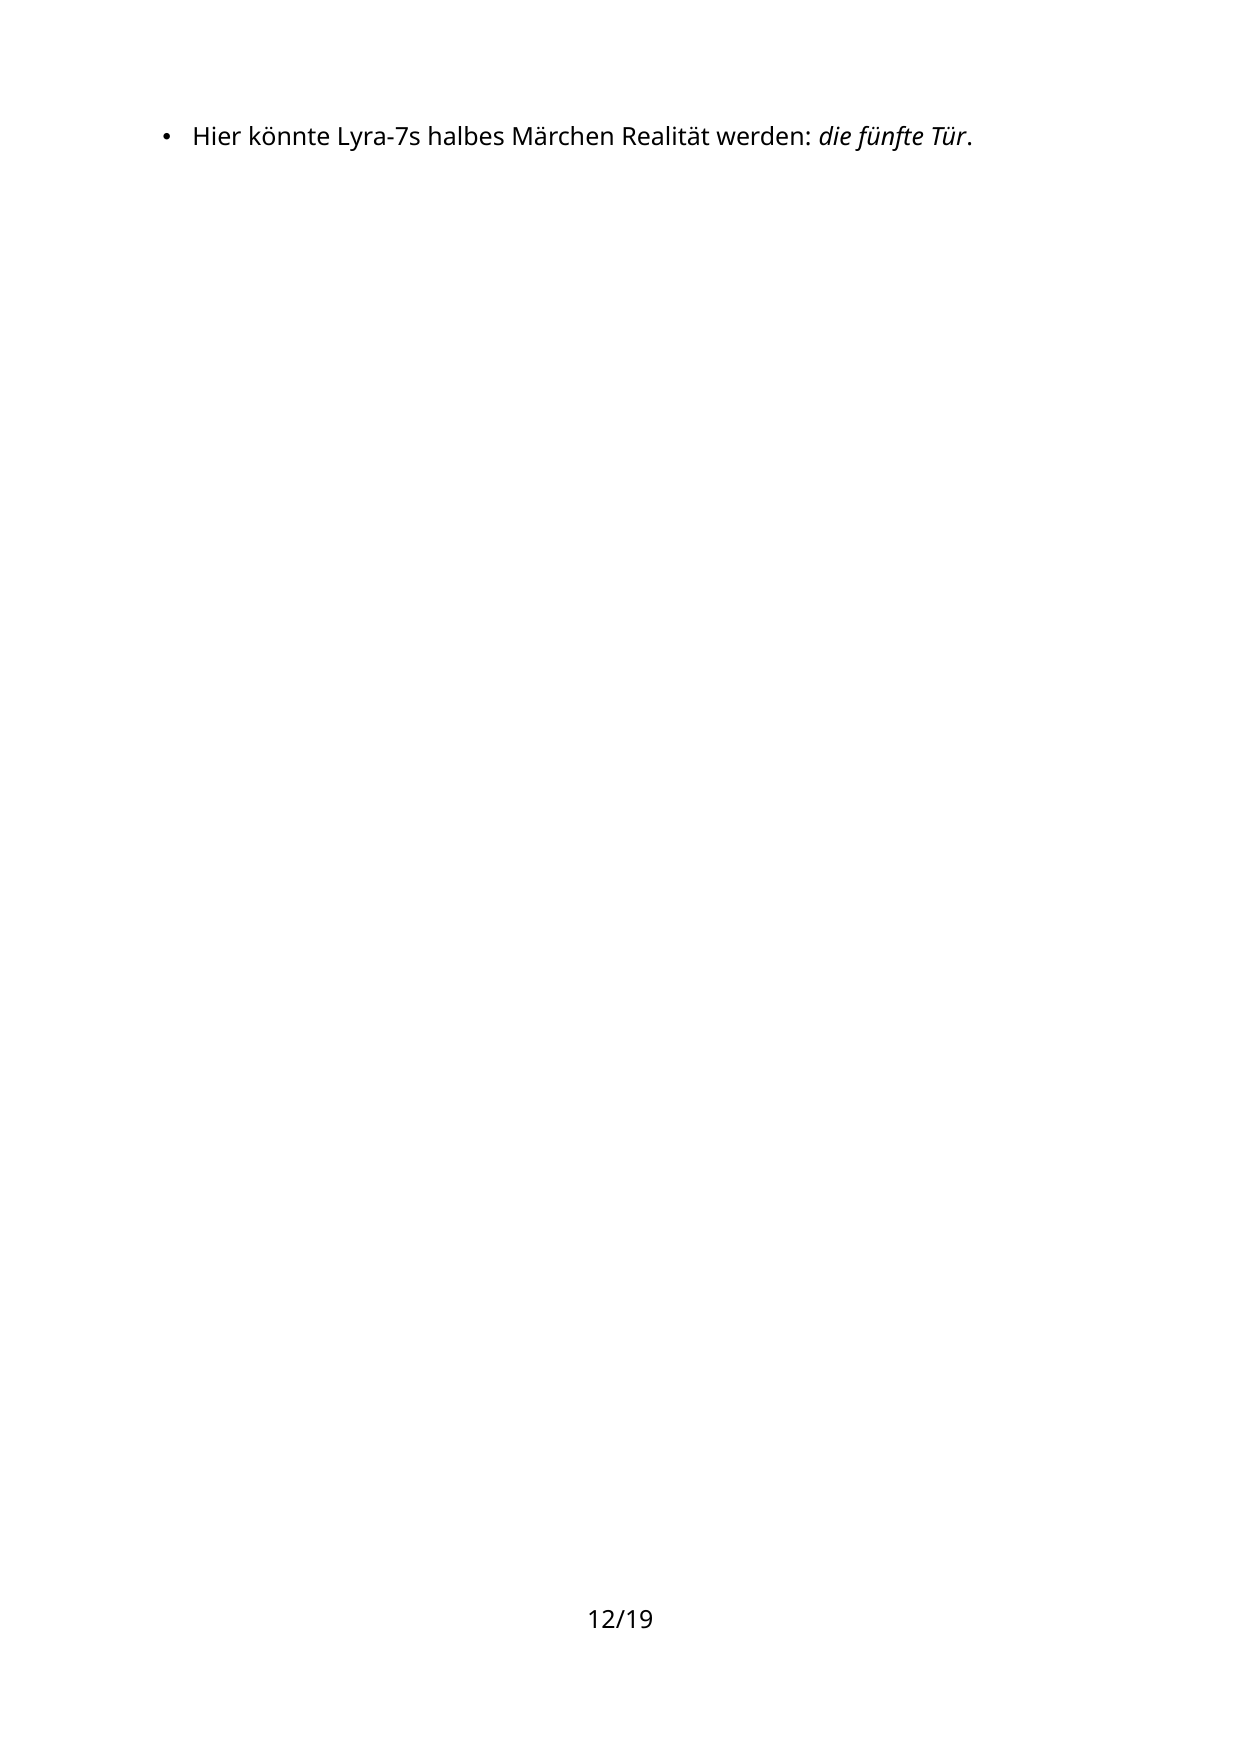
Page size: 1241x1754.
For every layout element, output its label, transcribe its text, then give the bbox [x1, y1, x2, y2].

list Hier könnte Lyra-7s halbes Märchen Realität werden: die fünfte Tür. [162, 118, 1122, 152]
